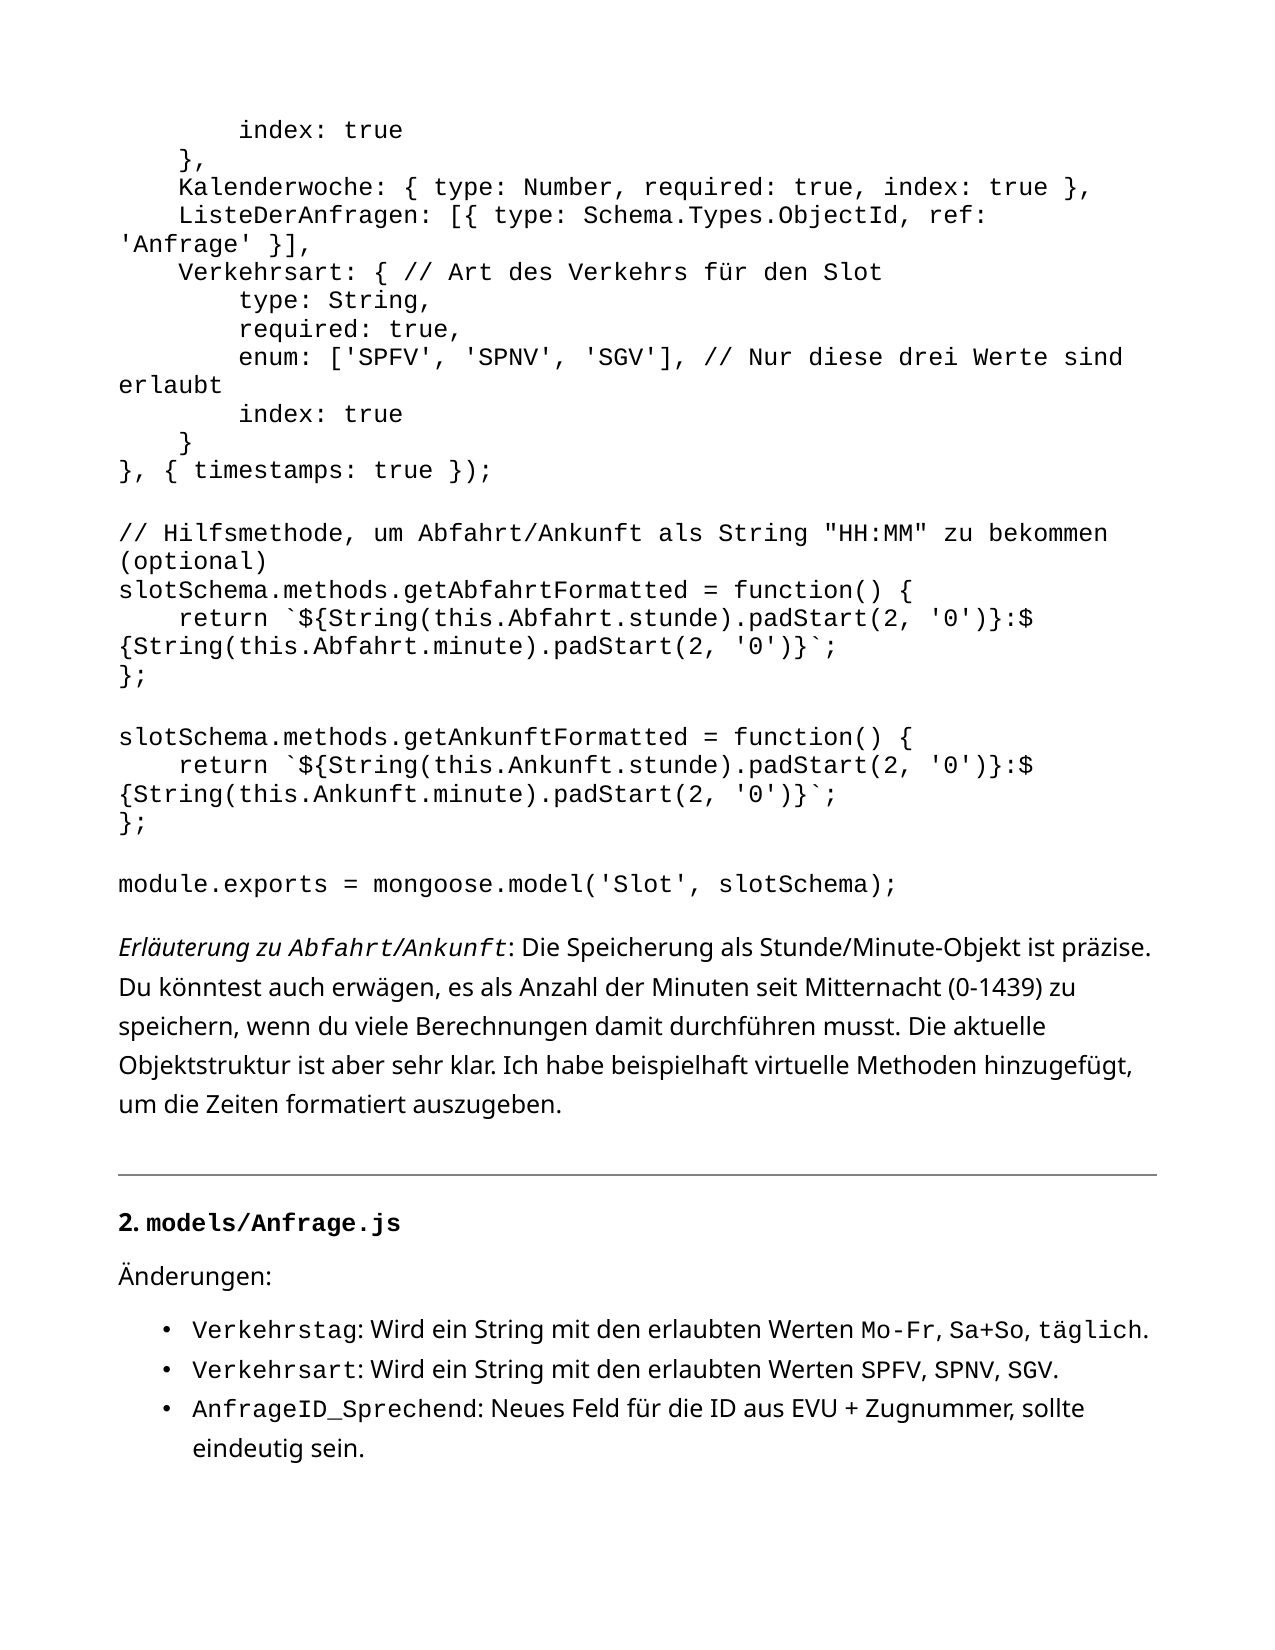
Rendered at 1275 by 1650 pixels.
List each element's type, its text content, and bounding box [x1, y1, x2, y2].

text type: String, [118, 288, 1157, 316]
text Erläuterung zu Abfahrt/Ankunft: Die Speicherung als Stunde/Minute-Objekt ist präzise. Du könntest auch erwägen, es als Anzahl der Minuten seit Mitternacht (0-1439) zu speichern, wenn du viele Berechnungen damit durchführen musst. Die aktuelle Objektstruktur ist aber sehr klar. Ich habe beispielhaft virtuelle Methoden hinzugefügt, um die Zeiten formatiert auszugeben. [118, 930, 1157, 1121]
text slotSchema.methods.getAnkunftFormatted = function() { [118, 724, 1157, 753]
text // Hilfsmethode, um Abfahrt/Ankunft als String "HH:MM" zu bekommen (optional) [118, 521, 1157, 577]
text enum: ['SPFV', 'SPNV', 'SGV'], // Nur diese drei Werte sind erlaubt [118, 345, 1157, 401]
text }; [118, 809, 1157, 838]
text index: true [118, 401, 1157, 430]
text module.exports = mongoose.model('Slot', slotSchema); [118, 872, 1157, 900]
list Verkehrstag: Wird ein String mit den erlaubten Werten Mo-Fr, Sa+So, täglich. [162, 1312, 1157, 1346]
text }; [118, 662, 1157, 691]
text Verkehrsart: { // Art des Verkehrs für den Slot [118, 260, 1157, 288]
text } [118, 430, 1157, 458]
text Änderungen: [118, 1258, 1157, 1292]
text index: true [118, 118, 1157, 146]
text return `${String(this.Abfahrt.stunde).padStart(2, '0')}:${String(this.Abfahrt.minute).padStart(2, '0')}`; [118, 606, 1157, 662]
text required: true, [118, 316, 1157, 345]
list AnfrageID_Sprechend: Neues Feld für die ID aus EVU + Zugnummer, sollte eindeutig sein. [162, 1391, 1157, 1464]
text Kalenderwoche: { type: Number, required: true, index: true }, [118, 175, 1157, 203]
text }, { timestamps: true }); [118, 458, 1157, 486]
list Verkehrsart: Wird ein String mit den erlaubten Werten SPFV, SPNV, SGV. [162, 1351, 1157, 1386]
text slotSchema.methods.getAbfahrtFormatted = function() { [118, 577, 1157, 606]
text return `${String(this.Ankunft.stunde).padStart(2, '0')}:${String(this.Ankunft.minute).padStart(2, '0')}`; [118, 753, 1157, 809]
text 2. models/Anfrage.js [118, 1204, 1157, 1239]
text }, [118, 146, 1157, 175]
text ListeDerAnfragen: [{ type: Schema.Types.ObjectId, ref: 'Anfrage' }], [118, 203, 1157, 260]
